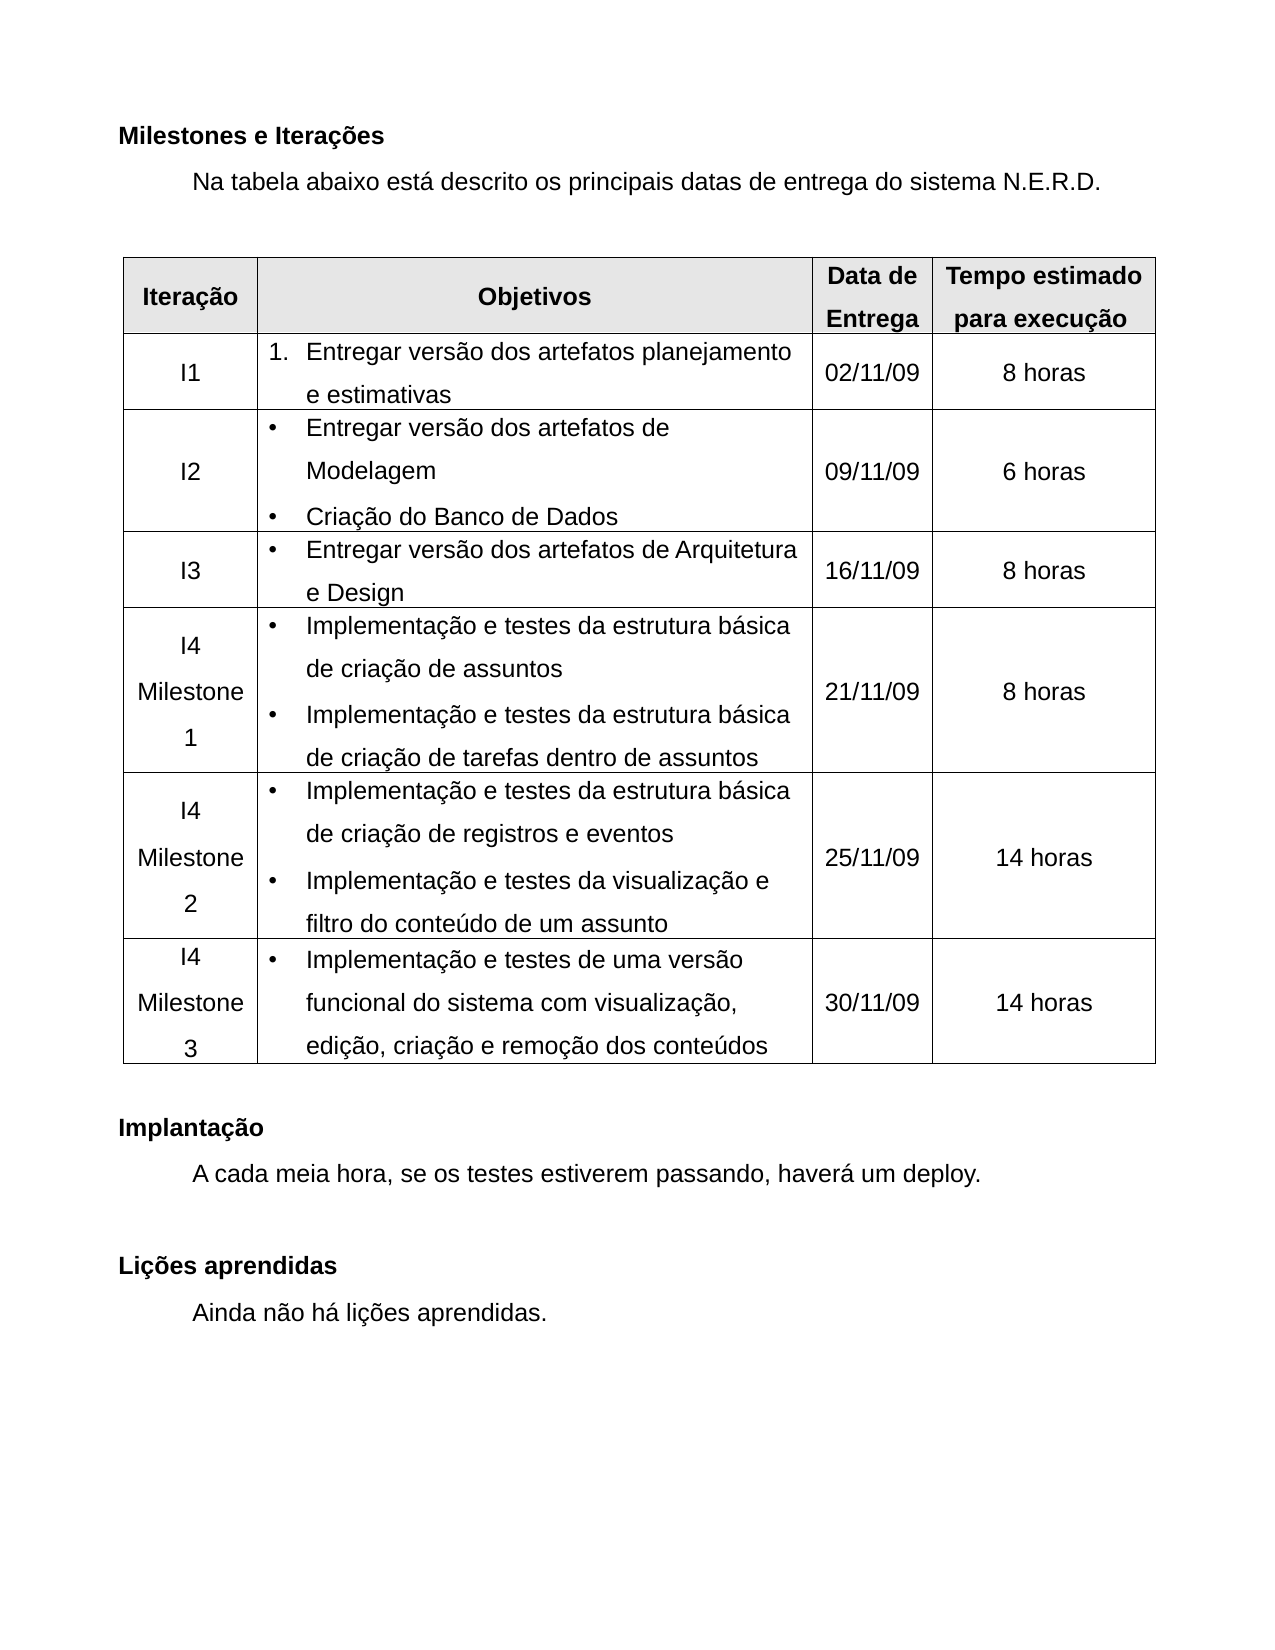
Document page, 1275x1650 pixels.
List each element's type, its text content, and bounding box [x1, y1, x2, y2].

table_cell 8 horas [933, 334, 1155, 408]
table_cell I3 [124, 532, 257, 607]
table_cell 21/11/09 [813, 608, 932, 772]
table_cell I4 Milestone 2 [124, 773, 257, 938]
text Na tabela abaixo está descrito os principais datas de entrega do sistema N.E.R.D. [118, 167, 1157, 196]
table_cell 09/11/09 [813, 410, 932, 531]
table_cell 30/11/09 [813, 939, 932, 1063]
table_cell Entregar versão dos artefatos planejamento e estimativas [258, 334, 812, 408]
subtitle Milestones e Iterações [118, 121, 1157, 150]
table_header Data de Entrega [813, 258, 932, 332]
table_cell I4 Milestone 3 [124, 939, 257, 1063]
table_cell 25/11/09 [813, 773, 932, 938]
table_header Tempo estimado para execução [933, 258, 1155, 332]
table_cell Implementação e testes da estrutura básica de criação de registros e eventos Implementação e testes da visualização e filtro do conteúdo de um assunto [258, 773, 812, 938]
table_cell Entregar versão dos artefatos de Modelagem Criação do Banco de Dados [258, 410, 812, 531]
table_cell Implementação e testes de uma versão funcional do sistema com visualização, edição, criação e remoção dos conteúdos [258, 939, 812, 1063]
text A cada meia hora, se os testes estiverem passando, haverá um deploy. [118, 1159, 1157, 1188]
table_cell 8 horas [933, 532, 1155, 607]
table_cell I4 Milestone 1 [124, 608, 257, 772]
subtitle Implantação [118, 1113, 1157, 1142]
text Ainda não há lições aprendidas. [118, 1297, 1157, 1326]
table_cell 14 horas [933, 939, 1155, 1063]
table_cell I1 [124, 334, 257, 408]
table_cell 16/11/09 [813, 532, 932, 607]
subtitle Lições aprendidas [118, 1251, 1157, 1280]
table_cell Entregar versão dos artefatos de Arquitetura e Design [258, 532, 812, 607]
table_cell I2 [124, 410, 257, 531]
table_cell 8 horas [933, 608, 1155, 772]
table_cell 6 horas [933, 410, 1155, 531]
table_header Objetivos [258, 258, 812, 332]
table_cell 14 horas [933, 773, 1155, 938]
table_cell Implementação e testes da estrutura básica de criação de assuntos Implementação e testes da estrutura básica de criação de tarefas dentro de assuntos [258, 608, 812, 772]
table_header Iteração [124, 258, 257, 332]
table_cell 02/11/09 [813, 334, 932, 408]
